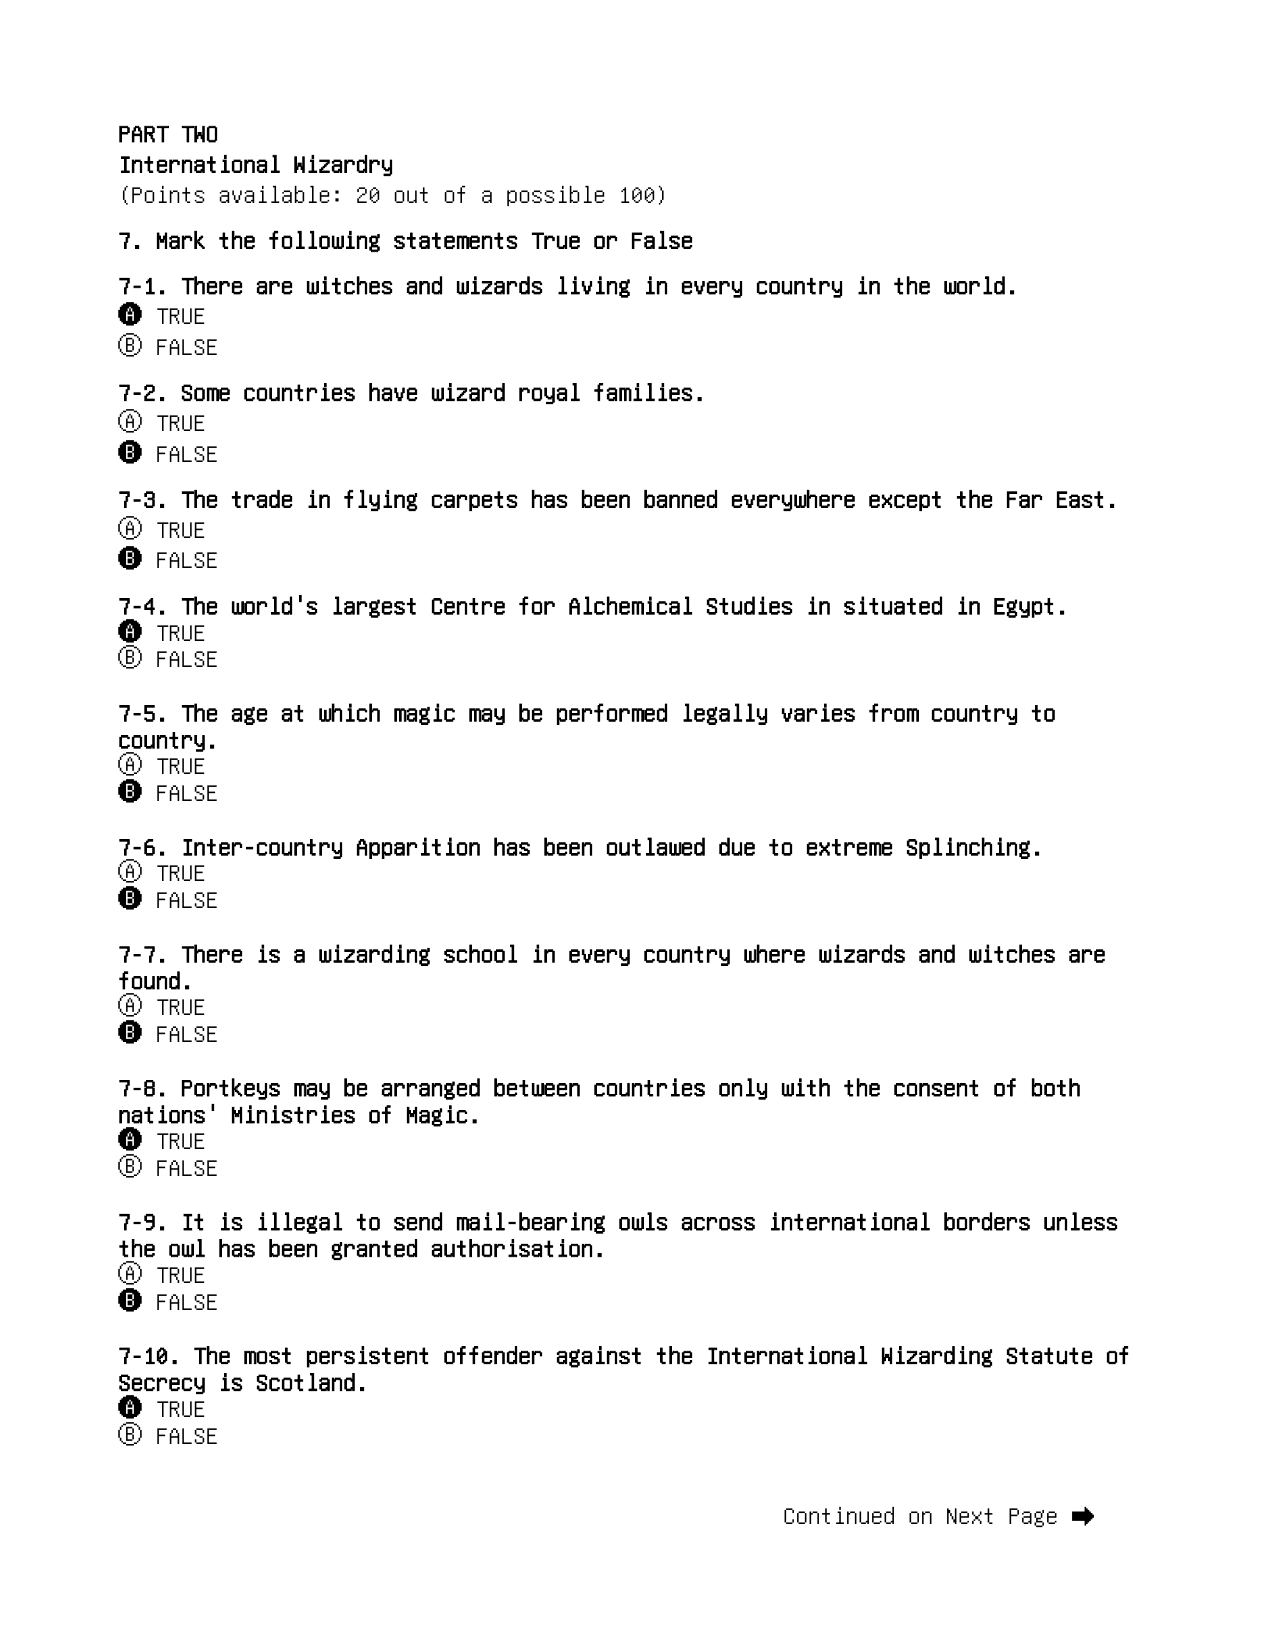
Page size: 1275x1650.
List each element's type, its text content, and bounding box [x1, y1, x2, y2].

text PART TWO International Wizardry (Points available: 20 out of a possible 100) [118, 118, 1157, 206]
text 7-10. The most persistent offender against the International Wizarding Statute of Secrecy is Scotland. 🅐 TRUE Ⓑ FALSE [118, 1340, 1157, 1447]
text Continued on Next Page 🠲 [118, 1501, 1157, 1527]
text 7-2. Some countries have wizard royal families. Ⓐ TRUE 🅑 FALSE [118, 377, 1157, 465]
text 7-5. The age at which magic may be performed legally varies from country to country. Ⓐ TRUE 🅑 FALSE [118, 698, 1157, 805]
text 7-3. The trade in flying carpets has been banned everywhere except the Far East. Ⓐ TRUE 🅑 FALSE [118, 484, 1157, 572]
text 7-7. There is a wizarding school in every country where wizards and witches are found. Ⓐ TRUE 🅑 FALSE [118, 938, 1157, 1046]
text 7-1. There are witches and wizards living in every country in the world. 🅐 TRUE Ⓑ FALSE [118, 270, 1157, 358]
text 7-6. Inter-country Apparition has been outlawed due to extreme Splinching. Ⓐ TRUE 🅑 FALSE [118, 831, 1157, 912]
text 7-4. The world's largest Centre for Alchemical Studies in situated in Egypt. 🅐 TRUE Ⓑ FALSE [118, 591, 1157, 671]
text 7. Mark the following statements True or False [118, 225, 1157, 252]
text 7-8. Portkeys may be arranged between countries only with the consent of both nations' Ministries of Magic. 🅐 TRUE Ⓑ FALSE [118, 1072, 1157, 1179]
text 7-9. It is illegal to send mail-bearing owls across international borders unless the owl has been granted authorisation. Ⓐ TRUE 🅑 FALSE [118, 1206, 1157, 1313]
